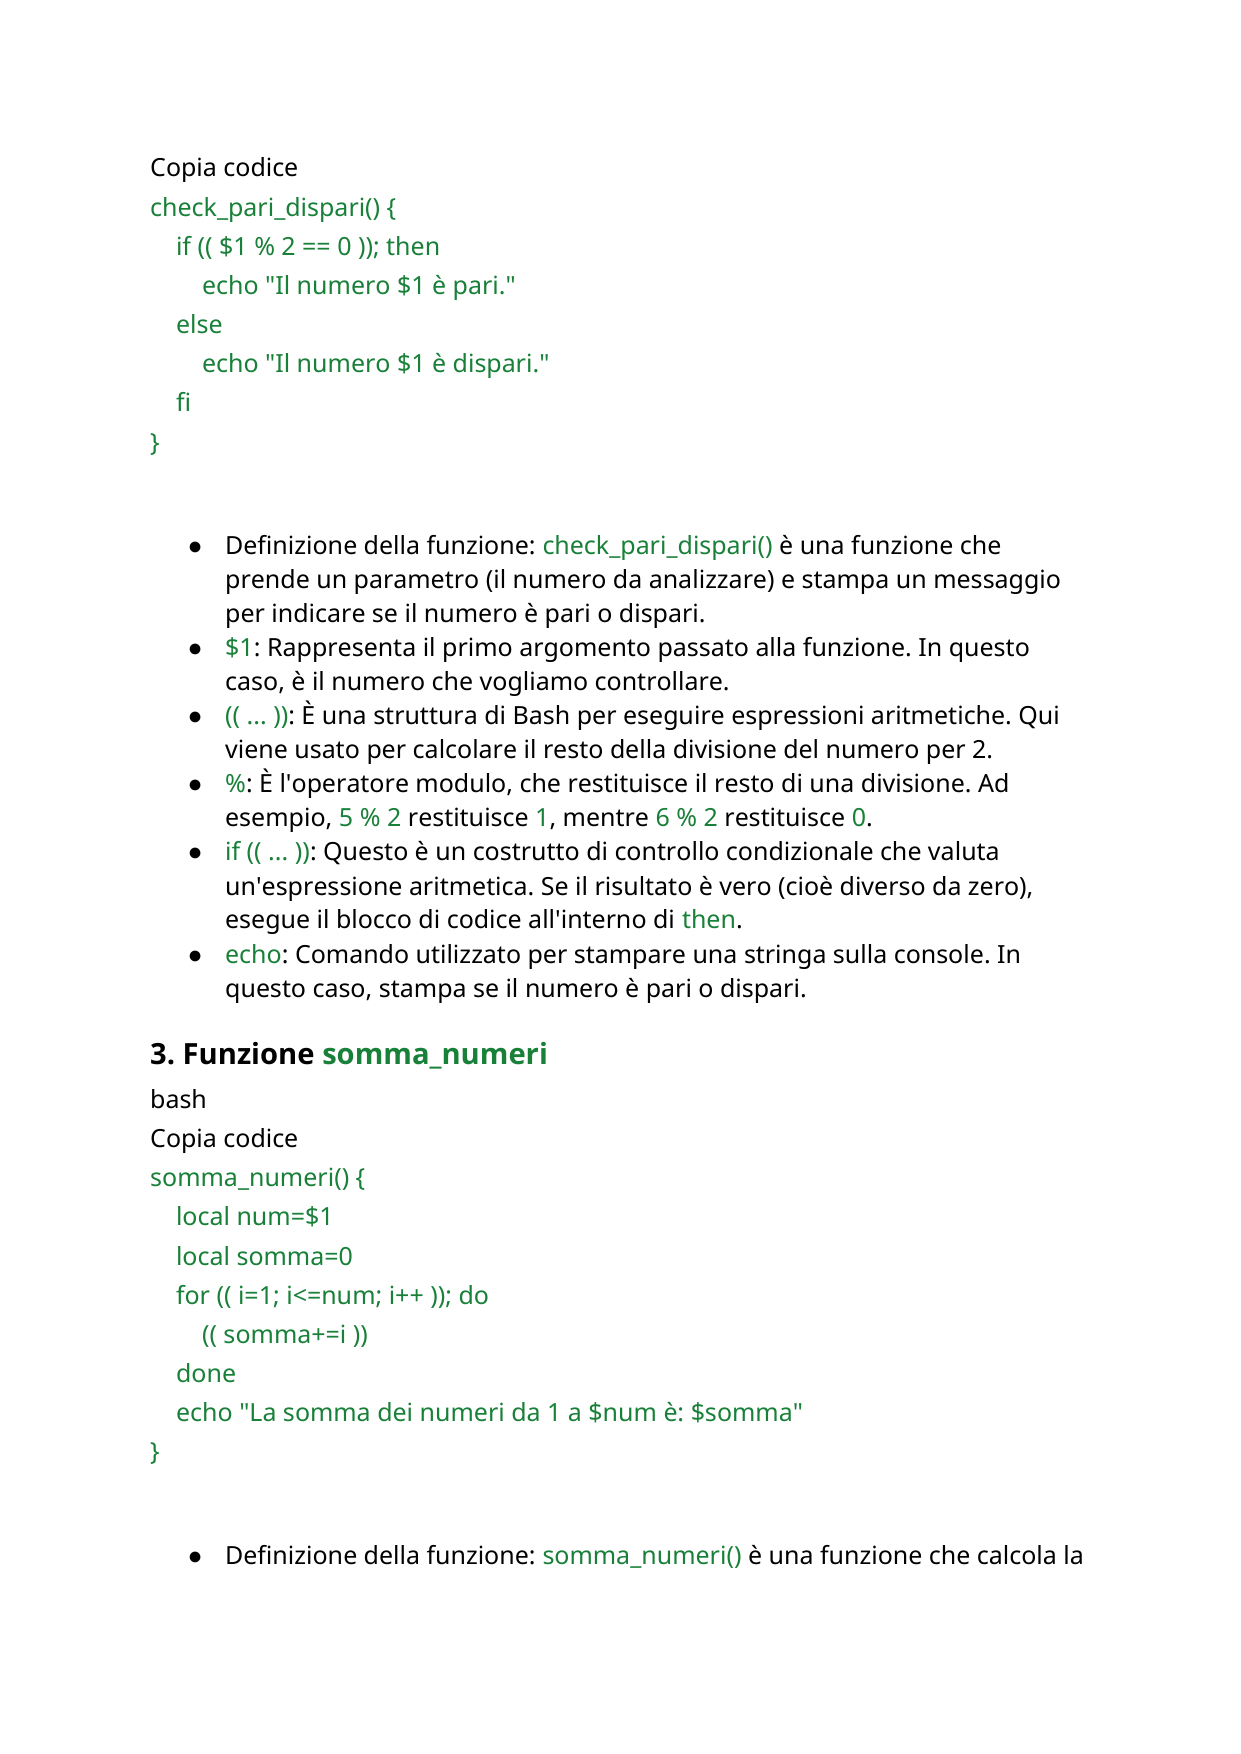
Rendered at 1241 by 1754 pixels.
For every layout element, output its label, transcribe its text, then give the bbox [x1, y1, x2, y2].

text } [150, 424, 1090, 458]
text else [150, 307, 1090, 341]
list %: È l'operatore modulo, che restituisce il resto di una divisione. Ad esempio, 5 % 2 restituisce 1, mentre 6 % 2 restituisce 0. [187, 766, 1090, 834]
text bash [150, 1082, 1090, 1116]
text local num=$1 [150, 1199, 1090, 1233]
text somma_numeri() { [150, 1160, 1090, 1194]
text fi [150, 385, 1090, 419]
text for (( i=1; i<=num; i++ )); do [150, 1277, 1090, 1311]
text Copia codice [150, 1121, 1090, 1155]
text Copia codice [150, 150, 1090, 184]
list echo: Comando utilizzato per stampare una stringa sulla console. In questo caso, stampa se il numero è pari o dispari. [187, 936, 1090, 1004]
text echo "Il numero $1 è pari." [150, 267, 1090, 302]
subtitle 3. Funzione somma_numeri [150, 1033, 1090, 1073]
list $1: Rappresenta il primo argomento passato alla funzione. In questo caso, è il numero che vogliamo controllare. [187, 630, 1090, 698]
text if (( $1 % 2 == 0 )); then [150, 228, 1090, 262]
text echo "La somma dei numeri da 1 a $num è: $somma" [150, 1395, 1090, 1429]
list Definizione della funzione: check_pari_dispari() è una funzione che prende un parametro (il numero da analizzare) e stampa un messaggio per indicare se il numero è pari o dispari. [187, 527, 1090, 630]
text done [150, 1356, 1090, 1390]
list (( ... )): È una struttura di Bash per eseguire espressioni aritmetiche. Qui viene usato per calcolare il resto della divisione del numero per 2. [187, 698, 1090, 766]
text } [150, 1434, 1090, 1468]
text local somma=0 [150, 1238, 1090, 1272]
text (( somma+=i )) [150, 1317, 1090, 1351]
list if (( ... )): Questo è un costrutto di controllo condizionale che valuta un'espressione aritmetica. Se il risultato è vero (cioè diverso da zero), esegue il blocco di codice all'interno di then. [187, 834, 1090, 936]
text echo "Il numero $1 è dispari." [150, 346, 1090, 380]
text check_pari_dispari() { [150, 189, 1090, 223]
list Definizione della funzione: somma_numeri() è una funzione che calcola la [187, 1537, 1090, 1571]
